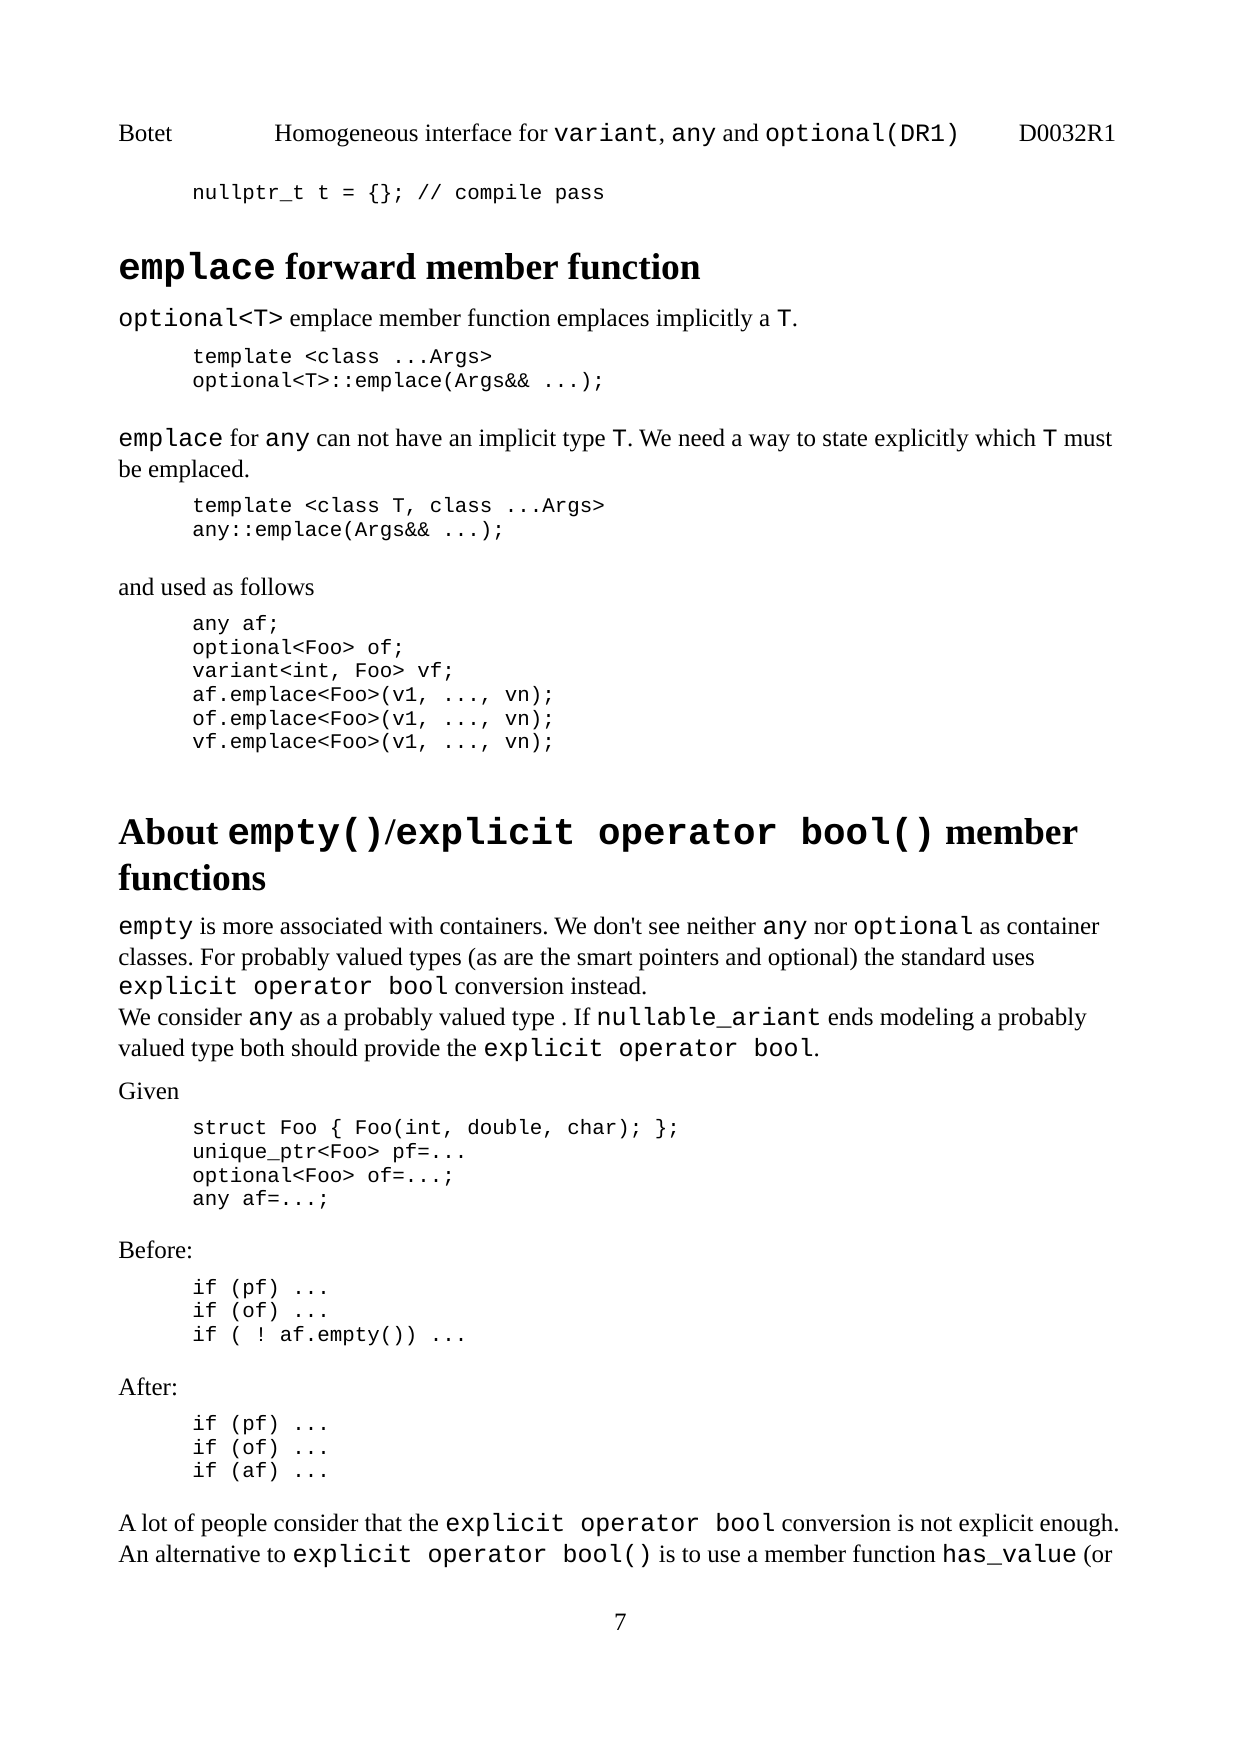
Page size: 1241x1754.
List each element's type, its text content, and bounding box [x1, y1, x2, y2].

text Before: [118, 1236, 1122, 1264]
text any af; [118, 613, 1122, 637]
text if (of) ... [118, 1437, 1122, 1460]
text if (of) ... [118, 1300, 1122, 1324]
text if ( ! af.empty()) ... [118, 1324, 1122, 1348]
text optional<Foo> of=...; [118, 1164, 1122, 1188]
text optional<Foo> of; [118, 637, 1122, 661]
text if (af) ... [118, 1460, 1122, 1484]
text struct Foo { Foo(int, double, char); }; [118, 1117, 1122, 1141]
subtitle About empty()/explicit operator bool() member functions [118, 809, 1122, 899]
text vf.emplace<Foo>(v1, ..., vn); [118, 731, 1122, 755]
text optional<T> emplace member function emplaces implicitly a T. [118, 303, 1122, 334]
text empty is more associated with containers. We don't see neither any nor optional as container classes. For probably valued types (as are the smart pointers and optional) the standard uses explicit operator bool conversion instead. We consider any as a probably valued type . If nullable_ariant ends modeling a probably valued type both should provide the explicit operator bool. [118, 911, 1122, 1063]
text emplace for any can not have an implicit type T. We need a way to state explicitly which T must be emplaced. [118, 423, 1122, 483]
text any af=...; [118, 1188, 1122, 1212]
text if (pf) ... [118, 1277, 1122, 1300]
text nullptr_t t = {}; // compile pass [118, 178, 1122, 207]
text unique_ptr<Foo> pf=... [118, 1141, 1122, 1164]
text af.emplace<Foo>(v1, ..., vn); [118, 684, 1122, 708]
text variant<int, Foo> vf; [118, 661, 1122, 684]
text optional<T>::emplace(Args&& ...); [118, 370, 1122, 394]
text template <class ...Args> [118, 346, 1122, 370]
text A lot of people consider that the explicit operator bool conversion is not explicit enough. An alternative to explicit operator bool() is to use a member function has_value (or [118, 1508, 1122, 1570]
text and used as follows [118, 572, 1122, 601]
text any::emplace(Args&& ...); [118, 519, 1122, 542]
text After: [118, 1372, 1122, 1401]
subtitle emplace forward member function [118, 244, 1122, 291]
text of.emplace<Foo>(v1, ..., vn); [118, 708, 1122, 731]
text if (pf) ... [118, 1413, 1122, 1437]
text template <class T, class ...Args> [118, 495, 1122, 519]
text Given [118, 1076, 1122, 1105]
